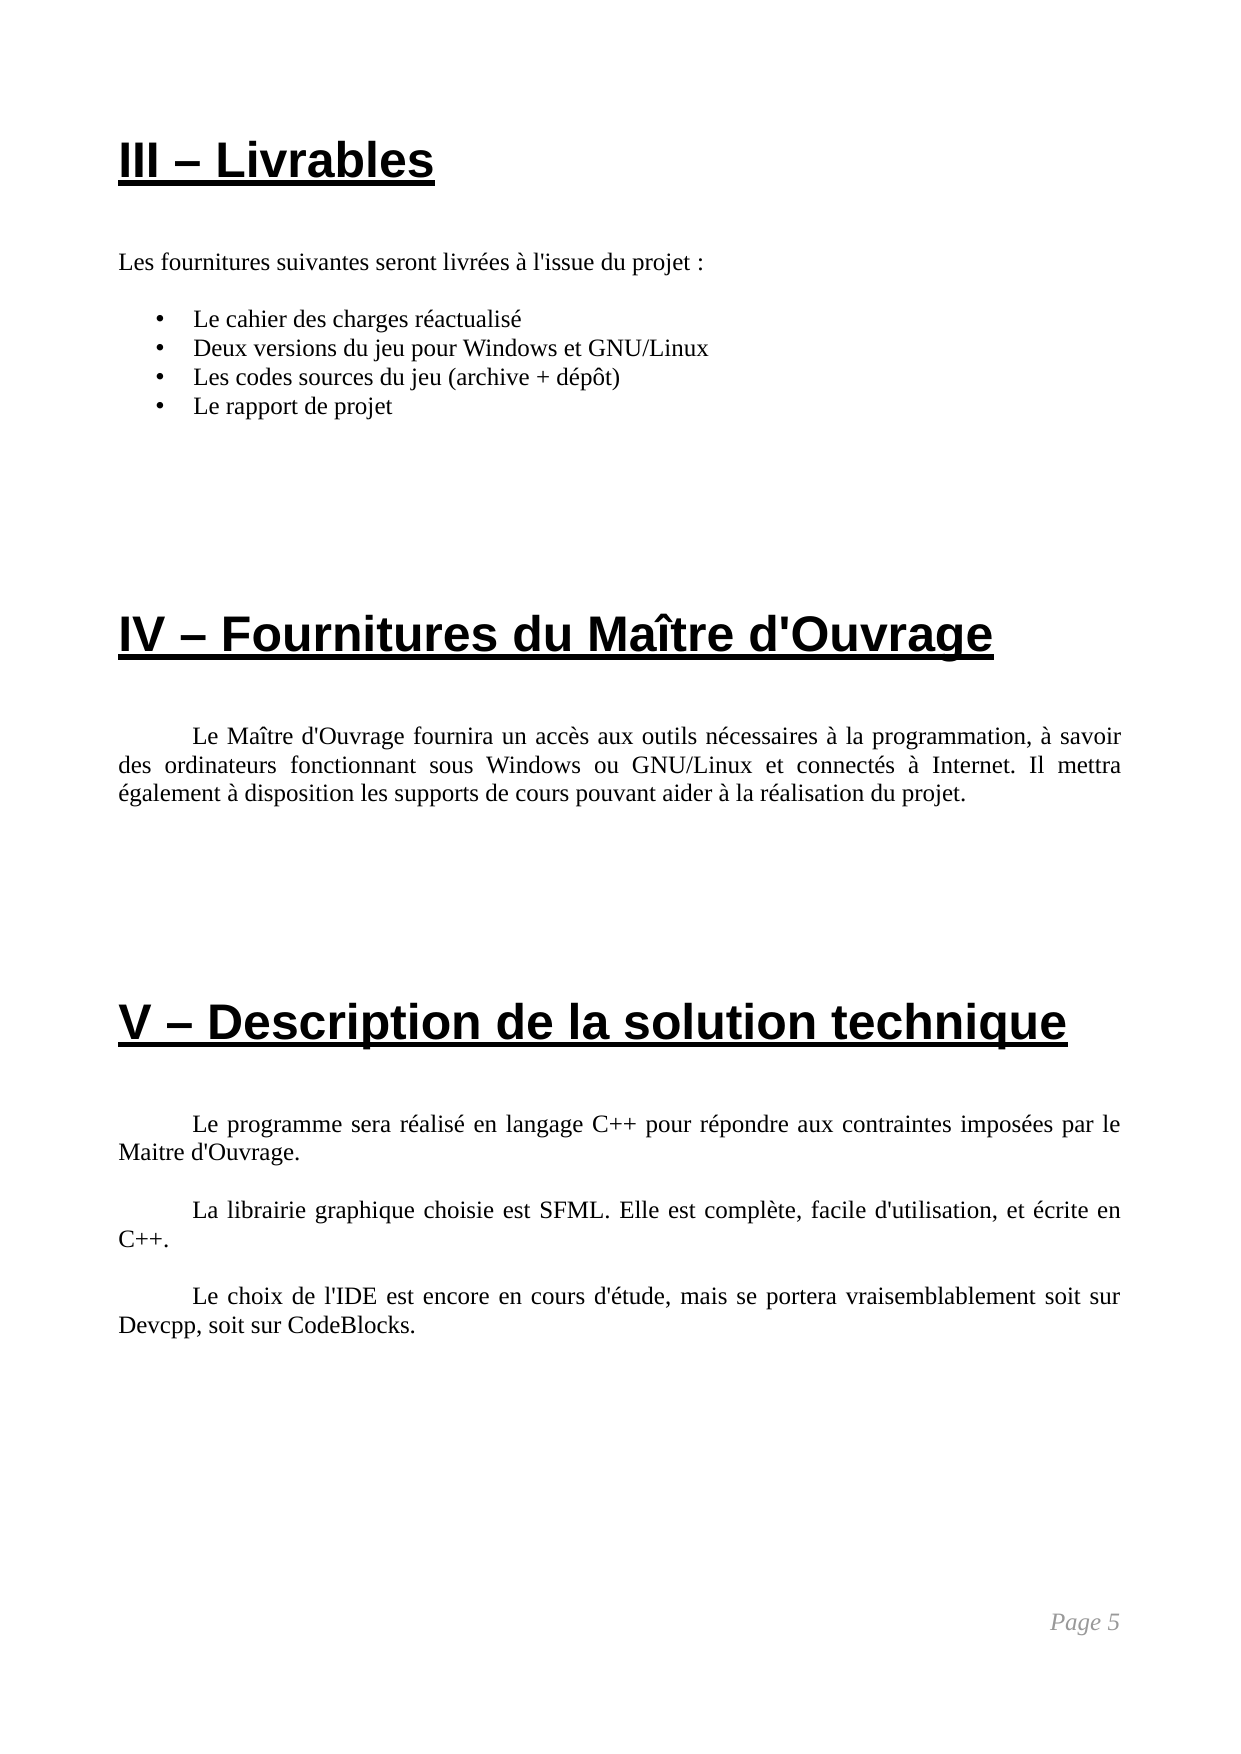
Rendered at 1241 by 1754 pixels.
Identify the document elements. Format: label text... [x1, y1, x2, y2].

text Le programme sera réalisé en langage C++ pour répondre aux contraintes imposées par le Maitre d'Ouvrage. [118, 1109, 1122, 1166]
subtitle III – Livrables [118, 131, 1122, 188]
list Deux versions du jeu pour Windows et GNU/Linux [156, 333, 1122, 362]
list Le cahier des charges réactualisé [156, 304, 1122, 333]
subtitle V – Description de la solution technique [118, 992, 1122, 1050]
text Les fournitures suivantes seront livrées à l'issue du projet : [118, 247, 1122, 276]
text Le Maître d'Ouvrage fournira un accès aux outils nécessaires à la programmation, à savoir des ordinateurs fonctionnant sous Windows ou GNU/Linux et connectés à Internet. Il mettra également à disposition les supports de cours pouvant aider à la réalisation du projet. [118, 721, 1122, 807]
subtitle IV – Fournitures du Maître d'Ouvrage [118, 604, 1122, 662]
text La librairie graphique choisie est SFML. Elle est complète, facile d'utilisation, et écrite en C++. [118, 1195, 1122, 1252]
list Le rapport de projet [156, 391, 1122, 419]
text Le choix de l'IDE est encore en cours d'étude, mais se portera vraisemblablement soit sur Devcpp, soit sur CodeBlocks. [118, 1281, 1122, 1339]
list Les codes sources du jeu (archive + dépôt) [156, 362, 1122, 391]
